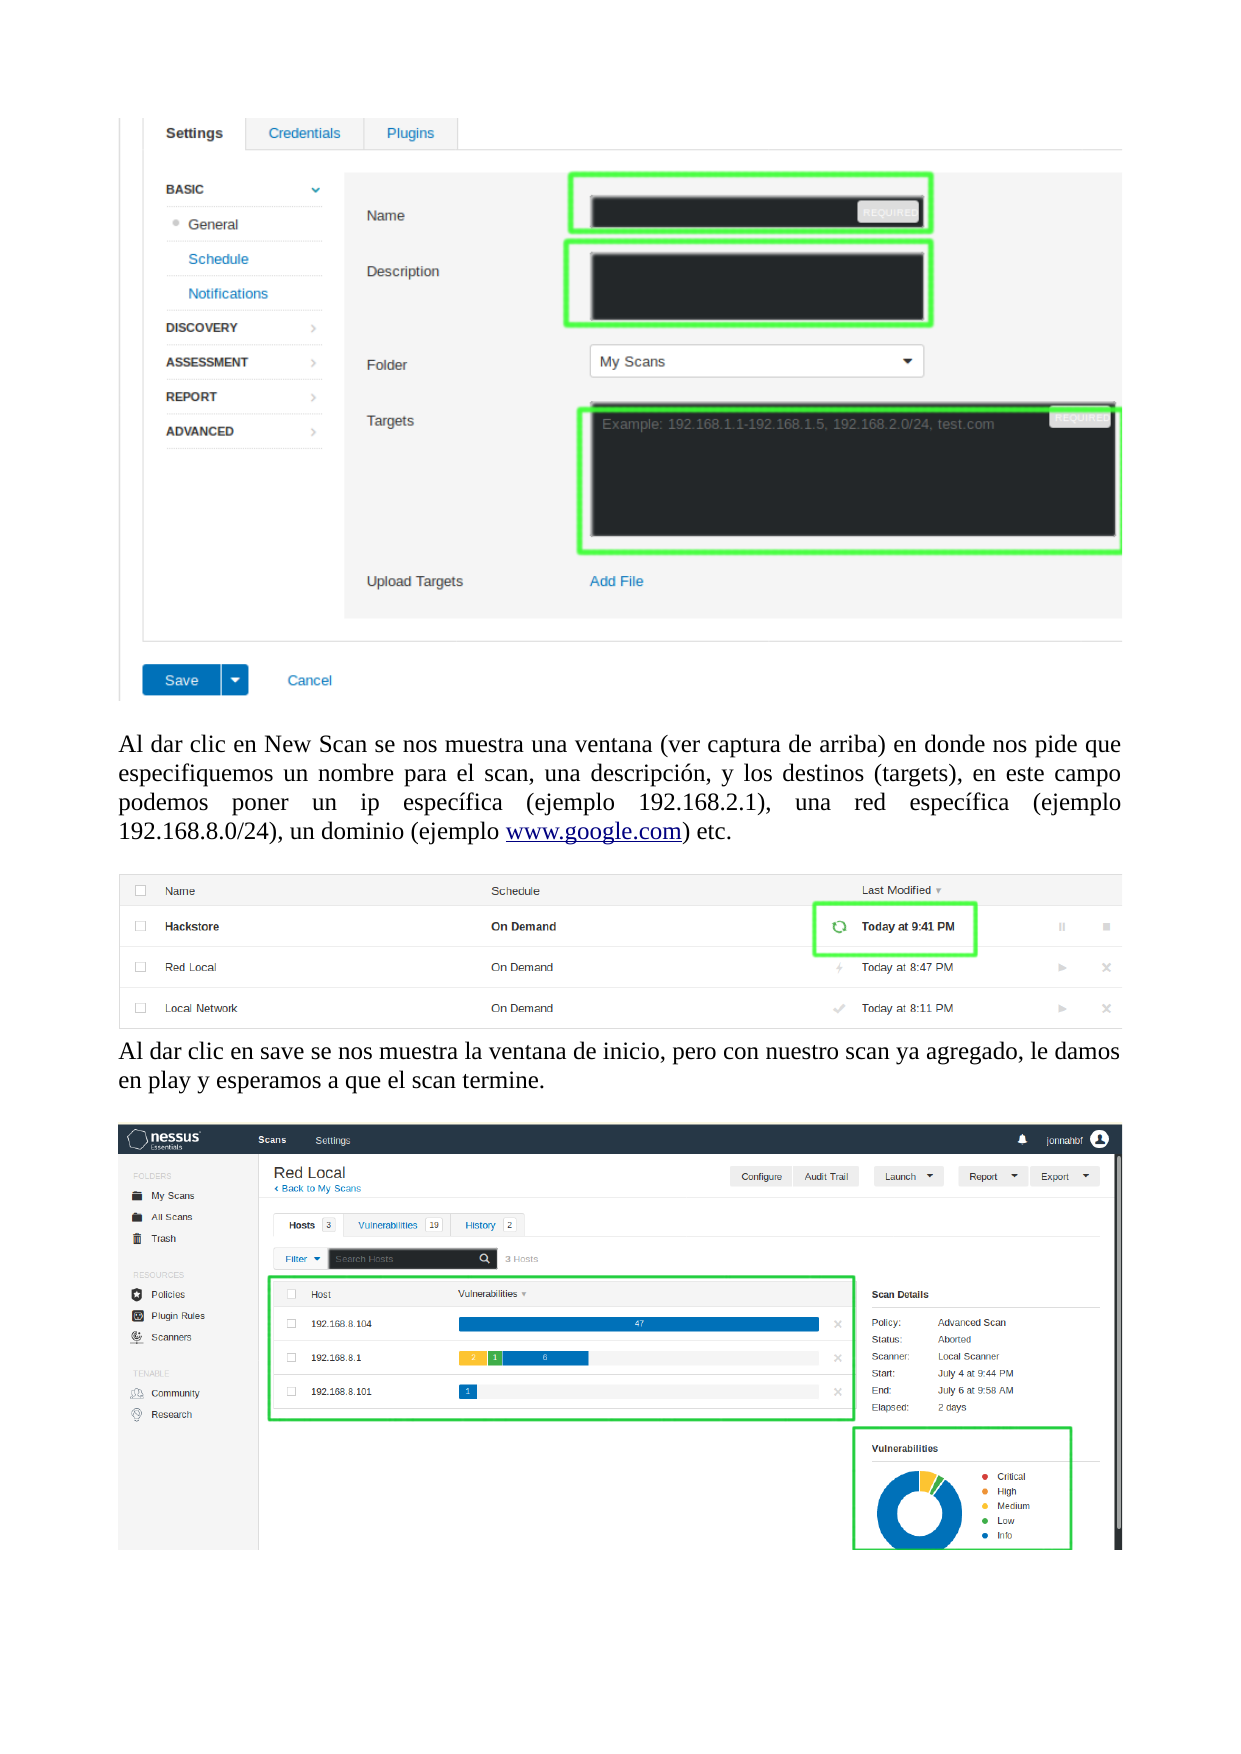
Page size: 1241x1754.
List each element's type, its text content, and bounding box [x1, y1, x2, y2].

text Al dar clic en save se nos muestra la ventana de inicio, pero con nuestro scan ya agregado, le damos en play y esperamos a que el scan termine. [118, 1036, 1122, 1093]
picture [118, 1122, 1123, 1550]
text Al dar clic en New Scan se nos muestra una ventana (ver captura de arriba) en donde nos pide que especifiquemos un nombre para el scan, una descripción, y los destinos (targets), en este campo podemos poner un ip específica (ejemplo 192.168.2.1), una red específica (ejemplo 192.168.8.0/24), un dominio (ejemplo www.google.com) etc. [118, 729, 1122, 844]
picture [118, 118, 1123, 701]
picture [118, 873, 1123, 1036]
